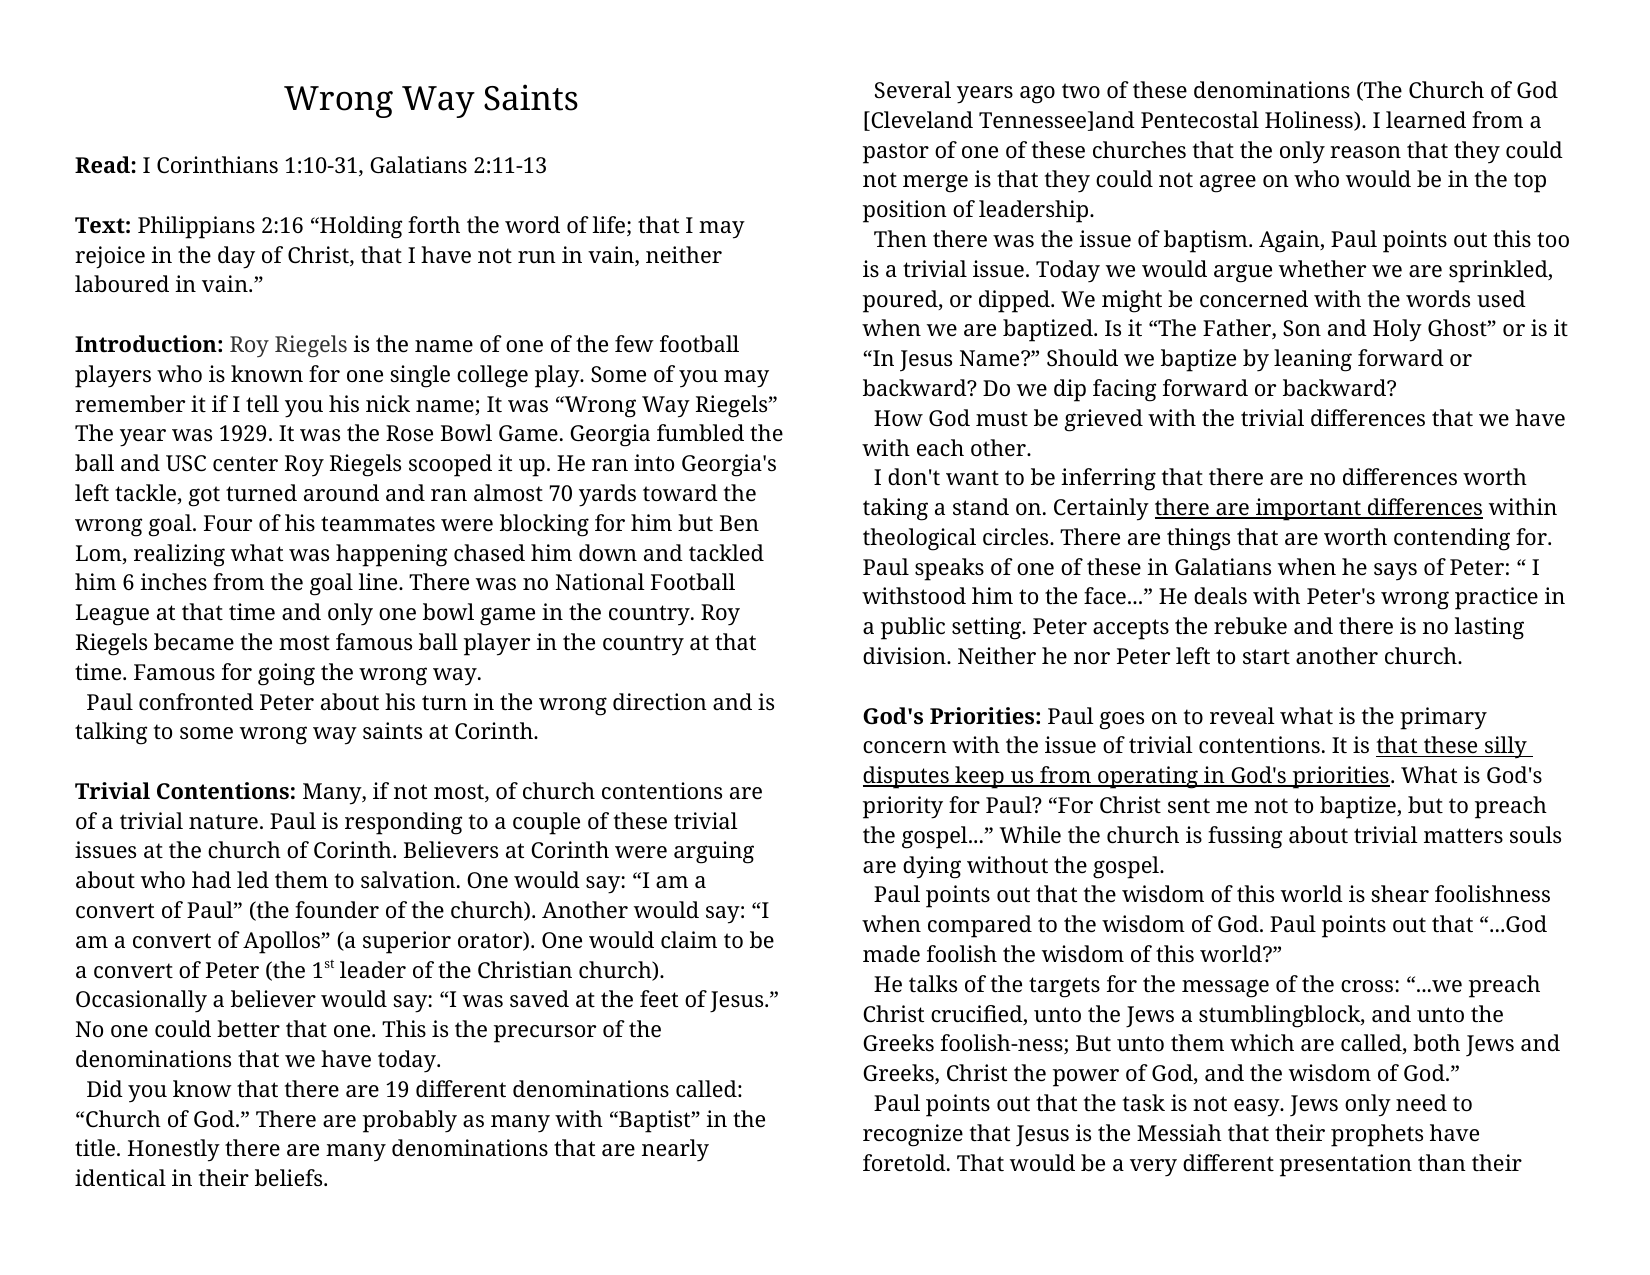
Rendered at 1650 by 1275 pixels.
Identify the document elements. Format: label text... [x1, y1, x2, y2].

subtitle Introduction: Roy Riegels is the name of one of the few football players who is known for one single college play. Some of you may remember it if I tell you his nick name; It was “Wrong Way Riegels” The year was 1929. It was the Rose Bowl Game. Georgia fumbled the ball and USC center Roy Riegels scooped it up. He ran into Georgia's left tackle, got turned around and ran almost 70 yards toward the wrong goal. Four of his teammates were blocking for him but Ben Lom, realizing what was happening chased him down and tackled him 6 inches from the goal line. There was no National Football League at that time and only one bowl game in the country. Roy Riegels became the most famous ball player in the country at that time. Famous for going the wrong way. [75, 329, 787, 686]
text Wrong Way Saints [75, 75, 787, 120]
text Read: I Corinthians 1:10-31, Galatians 2:11-13 [75, 150, 787, 180]
text He talks of the targets for the message of the cross: “...we preach Christ crucified, unto the Jews a stumblingblock, and unto the Greeks foolish-ness; But unto them which are called, both Jews and Greeks, Christ the power of God, and the wisdom of God.” [862, 969, 1575, 1088]
text Trivial Contentions: Many, if not most, of church contentions are of a trivial nature. Paul is responding to a couple of these trivial issues at the church of Corinth. Believers at Corinth were arguing about who had led them to salvation. One would say: “I am a convert of Paul” (the founder of the church). Another would say: “I am a convert of Apollos” (a superior orator). One would claim to be a convert of Peter (the 1st leader of the Christian church). Occasionally a believer would say: “I was saved at the feet of Jesus.” No one could better that one. This is the precursor of the denominations that we have today. [75, 776, 787, 1074]
text Then there was the issue of baptism. Again, Paul points out this too is a trivial issue. Today we would argue whether we are sprinkled, poured, or dipped. We might be concerned with the words used when we are baptized. Is it “The Father, Son and Holy Ghost” or is it “In Jesus Name?” Should we baptize by leaning forward or backward? Do we dip facing forward or backward? [862, 224, 1575, 403]
text Paul points out that the task is not easy. Jews only need to recognize that Jesus is the Messiah that their prophets have foretold. That would be a very different presentation than their [862, 1088, 1575, 1177]
text God's Priorities: Paul goes on to reveal what is the primary concern with the issue of trivial contentions. It is that these silly disputes keep us from operating in God's priorities. What is God's priority for Paul? “For Christ sent me not to baptize, but to preach the gospel...” While the church is fussing about trivial matters souls are dying without the gospel. [862, 701, 1575, 879]
text Did you know that there are 19 different denominations called: “Church of God.” There are probably as many with “Baptist” in the title. Honestly there are many denominations that are nearly identical in their beliefs. [75, 1074, 787, 1193]
text I don't want to be inferring that there are no differences worth taking a stand on. Certainly there are important differences within theological circles. There are things that are worth contending for. Paul speaks of one of these in Galatians when he says of Peter: “ I withstood him to the face...” He deals with Peter's wrong practice in a public setting. Peter accepts the rebuke and there is no lasting division. Neither he nor Peter left to start another church. [862, 462, 1575, 671]
text Several years ago two of these denominations (The Church of God [Cleveland Tennessee]and Pentecostal Holiness). I learned from a pastor of one of these churches that the only reason that they could not merge is that they could not agree on who would be in the top position of leadership. [862, 75, 1575, 224]
text How God must be grieved with the trivial differences that we have with each other. [862, 403, 1575, 462]
subtitle Paul confronted Peter about his turn in the wrong direction and is talking to some wrong way saints at Corinth. [75, 686, 787, 746]
text Text: Philippians 2:16 “Holding forth the word of life; that I may rejoice in the day of Christ, that I have not run in vain, neither laboured in vain.” [75, 210, 787, 299]
text Paul points out that the wisdom of this world is shear foolishness when compared to the wisdom of God. Paul points out that “...God made foolish the wisdom of this world?” [862, 879, 1575, 969]
